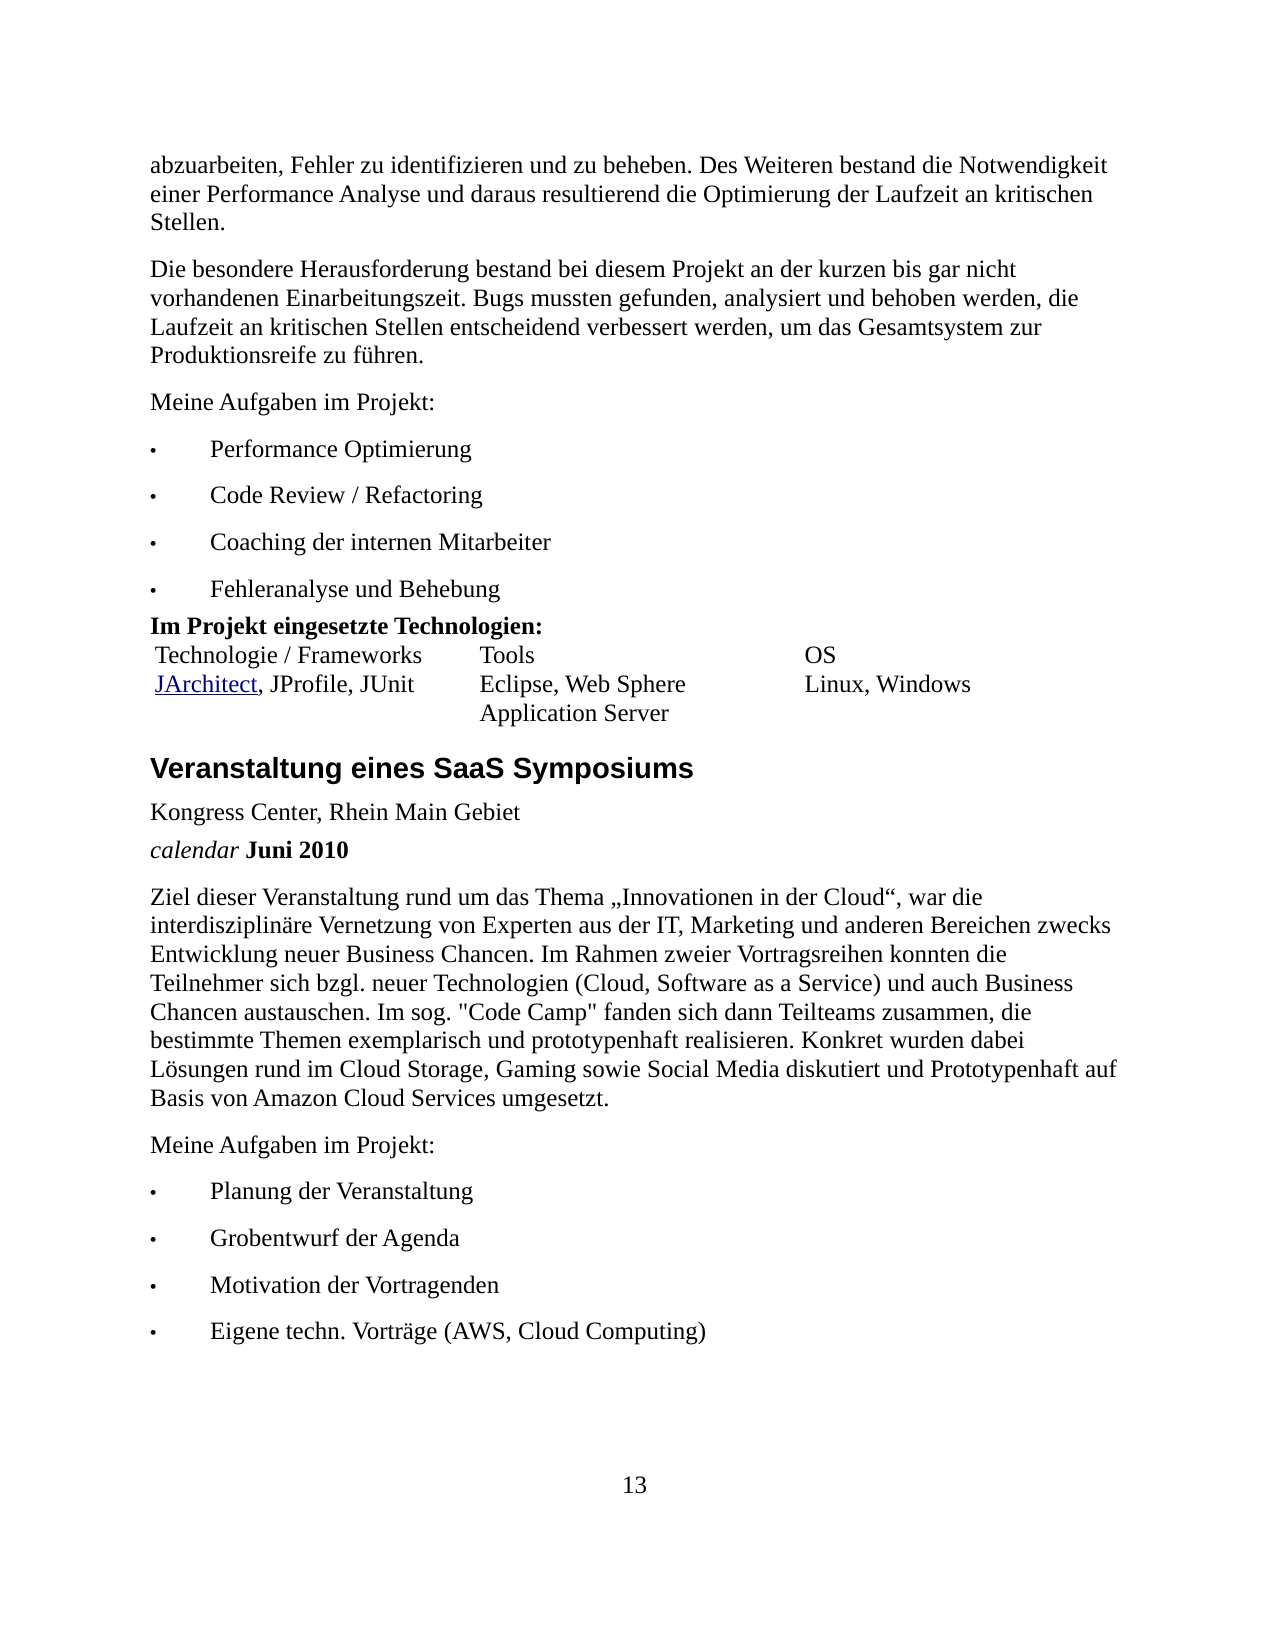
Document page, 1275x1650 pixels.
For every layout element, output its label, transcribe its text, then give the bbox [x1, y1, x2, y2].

list Coaching der internen Mitarbeiter [150, 527, 1125, 556]
list Code Review / Refactoring [150, 480, 1125, 509]
list Performance Optimierung [150, 434, 1125, 462]
list Motivation der Vortragenden [150, 1270, 1125, 1298]
list Grobentwurf der Agenda [150, 1223, 1125, 1252]
text Im Projekt eingesetzte Technologien: [150, 611, 1125, 640]
list Planung der Veranstaltung [150, 1176, 1125, 1205]
text Die besondere Herausforderung bestand bei diesem Projekt an der kurzen bis gar nicht vorhandenen Einarbeitungszeit. Bugs mussten gefunden, analysiert und behoben werden, die Laufzeit an kritischen Stellen entscheidend verbessert werden, um das Gesamtsystem zur Produktionsreife zu führen. [150, 254, 1125, 369]
table_cell Eclipse, Web Sphere Application Server [475, 669, 800, 726]
subtitle Veranstaltung eines SaaS Symposiums [150, 751, 1125, 785]
text calendar Juni 2010 [150, 835, 1125, 864]
table_cell JArchitect, JProfile, JUnit [150, 669, 475, 726]
text Meine Aufgaben im Projekt: [150, 1130, 1125, 1158]
list Eigene techn. Vorträge (AWS, Cloud Computing) [150, 1316, 1125, 1345]
table_header Tools [475, 640, 800, 669]
text Meine Aufgaben im Projekt: [150, 387, 1125, 416]
text Ziel dieser Veranstaltung rund um das Thema „Innovationen in der Cloud“, war die interdisziplinäre Vernetzung von Experten aus der IT, Marketing und anderen Bereichen zwecks Entwicklung neuer Business Chancen. Im Rahmen zweier Vortragsreihen konnten die Teilnehmer sich bzgl. neuer Technologien (Cloud, Software as a Service) und auch Business Chancen austauschen. Im sog. "Code Camp" fanden sich dann Teilteams zusammen, die bestimmte Themen exemplarisch und prototypenhaft realisieren. Konkret wurden dabei Lösungen rund im Cloud Storage, Gaming sowie Social Media diskutiert und Prototypenhaft auf Basis von Amazon Cloud Services umgesetzt. [150, 882, 1125, 1112]
table_header OS [800, 640, 1125, 669]
table_header Technologie / Frameworks [150, 640, 475, 669]
table_cell Linux, Windows [800, 669, 1125, 726]
text abzuarbeiten, Fehler zu identifizieren und zu beheben. Des Weiteren bestand die Notwendigkeit einer Performance Analyse und daraus resultierend die Optimierung der Laufzeit an kritischen Stellen. [150, 150, 1125, 236]
list Fehleranalyse und Behebung [150, 574, 1125, 602]
text Kongress Center, Rhein Main Gebiet [150, 797, 1125, 826]
